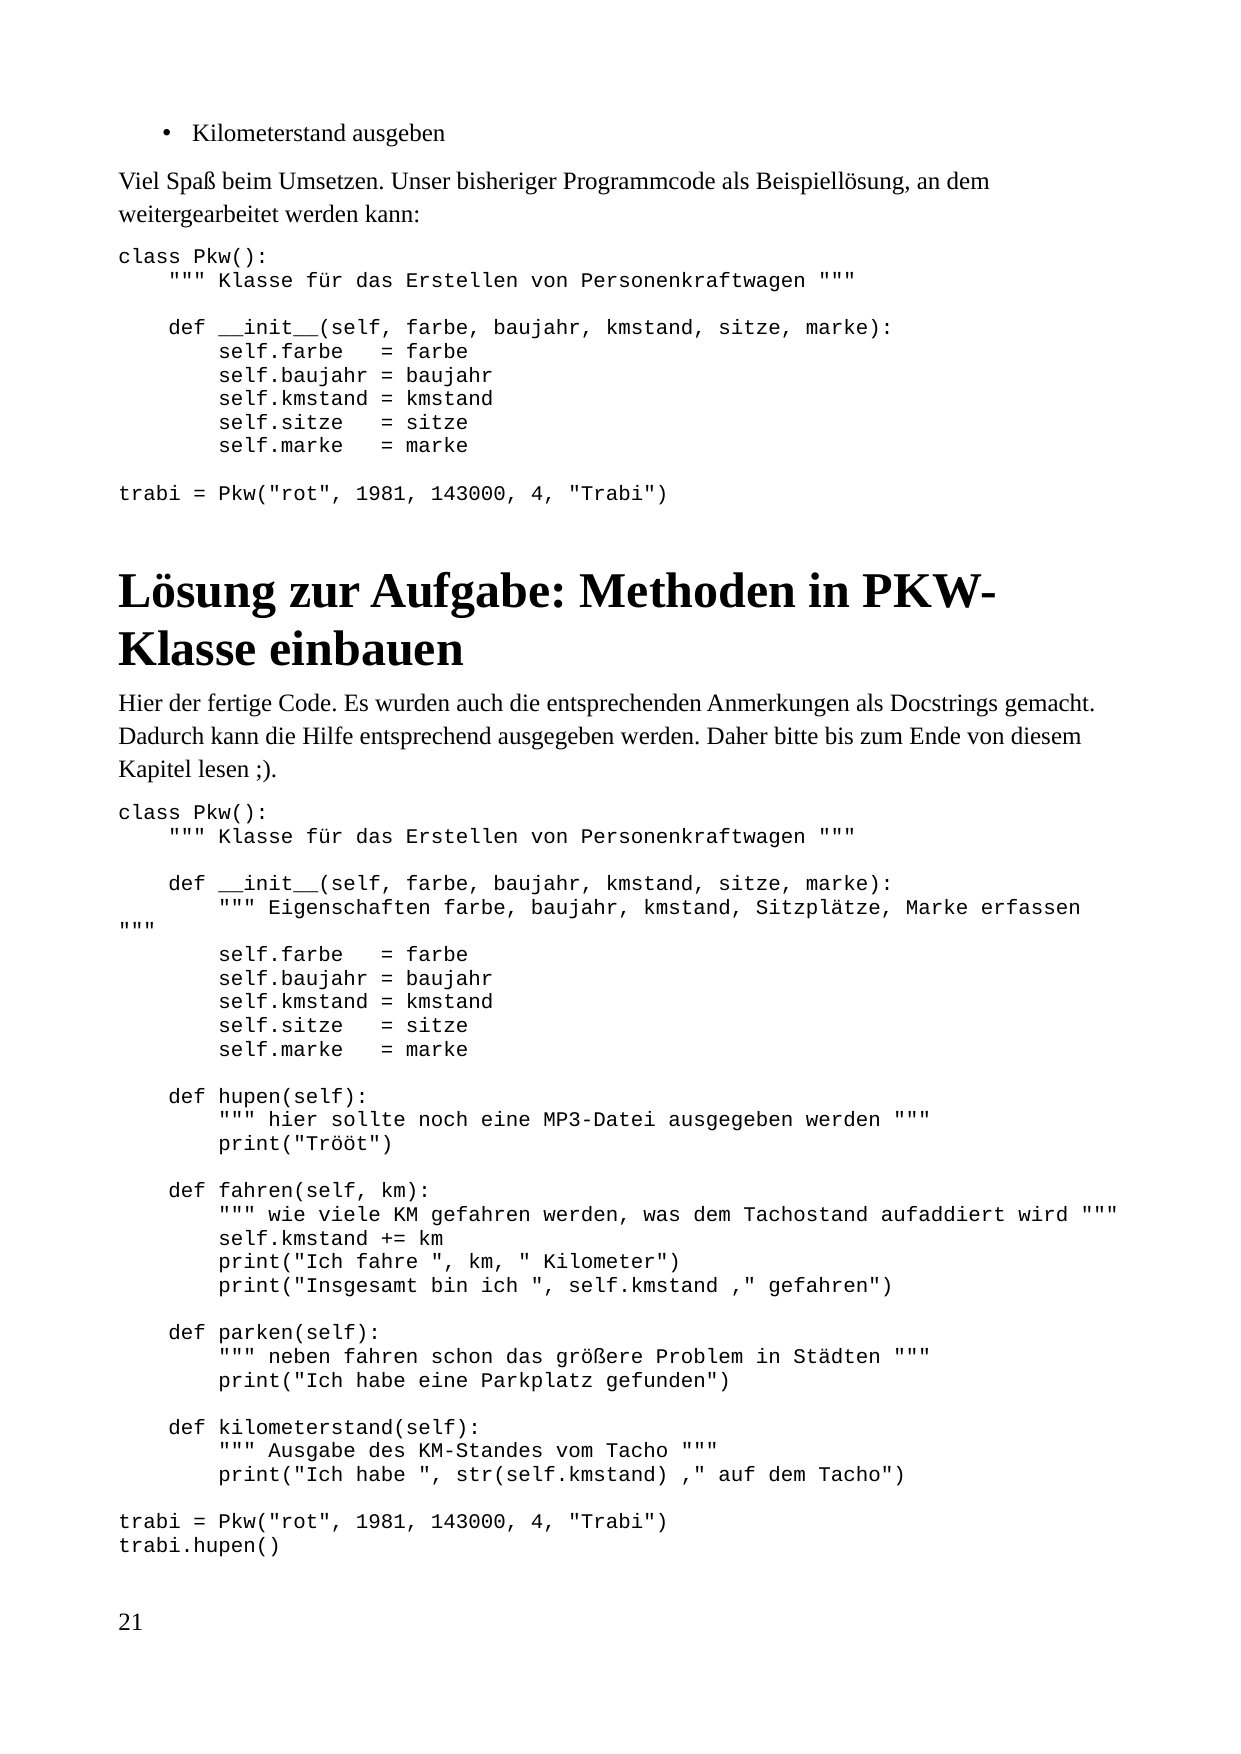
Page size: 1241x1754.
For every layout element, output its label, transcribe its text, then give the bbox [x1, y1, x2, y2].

list Kilometerstand ausgeben [162, 118, 1122, 147]
text """ wie viele KM gefahren werden, was dem Tachostand aufaddiert wird """ [118, 1204, 1122, 1228]
text Hier der fertige Code. Es wurden auch die entsprechenden Anmerkungen als Docstrings gemacht. Dadurch kann die Hilfe entsprechend ausgegeben werden. Daher bitte bis zum Ende von diesem Kapitel lesen ;). [118, 688, 1122, 783]
text class Pkw(): [118, 802, 1122, 826]
text """ Klasse für das Erstellen von Personenkraftwagen """ [118, 826, 1122, 849]
text self.kmstand = kmstand [118, 991, 1122, 1015]
text print("Ich fahre ", km, " Kilometer") [118, 1251, 1122, 1275]
text """ Eigenschaften farbe, baujahr, kmstand, Sitzplätze, Marke erfassen """ [118, 897, 1122, 944]
text self.sitze = sitze [118, 412, 1122, 436]
text print("Ich habe ", str(self.kmstand) ," auf dem Tacho") [118, 1464, 1122, 1488]
text trabi = Pkw("rot", 1981, 143000, 4, "Trabi") [118, 1511, 1122, 1535]
text trabi.hupen() [118, 1535, 1122, 1559]
text def __init__(self, farbe, baujahr, kmstand, sitze, marke): [118, 873, 1122, 897]
text self.baujahr = baujahr [118, 968, 1122, 991]
text """ Ausgabe des KM-Standes vom Tacho """ [118, 1441, 1122, 1464]
text def parken(self): [118, 1322, 1122, 1346]
text self.kmstand = kmstand [118, 388, 1122, 412]
text def fahren(self, km): [118, 1180, 1122, 1204]
text class Pkw(): [118, 246, 1122, 270]
text self.marke = marke [118, 1038, 1122, 1062]
text Viel Spaß beim Umsetzen. Unser bisheriger Programmcode als Beispiellösung, an dem weitergearbeitet werden kann: [118, 166, 1122, 227]
text def hupen(self): [118, 1086, 1122, 1109]
text self.sitze = sitze [118, 1015, 1122, 1038]
text def __init__(self, farbe, baujahr, kmstand, sitze, marke): [118, 317, 1122, 341]
text trabi = Pkw("rot", 1981, 143000, 4, "Trabi") [118, 483, 1122, 506]
text self.farbe = farbe [118, 341, 1122, 364]
subtitle Lösung zur Aufgabe: Methoden in PKW-Klasse einbauen [118, 561, 1122, 676]
text """ hier sollte noch eine MP3-Datei ausgegeben werden """ [118, 1109, 1122, 1133]
text def kilometerstand(self): [118, 1417, 1122, 1441]
text print("Insgesamt bin ich ", self.kmstand ," gefahren") [118, 1275, 1122, 1299]
text """ neben fahren schon das größere Problem in Städten """ [118, 1346, 1122, 1369]
text self.marke = marke [118, 436, 1122, 459]
text self.baujahr = baujahr [118, 364, 1122, 388]
text self.kmstand += km [118, 1228, 1122, 1251]
text self.farbe = farbe [118, 944, 1122, 968]
text print("Ich habe eine Parkplatz gefunden") [118, 1369, 1122, 1393]
text print("Trööt") [118, 1133, 1122, 1157]
text """ Klasse für das Erstellen von Personenkraftwagen """ [118, 270, 1122, 294]
